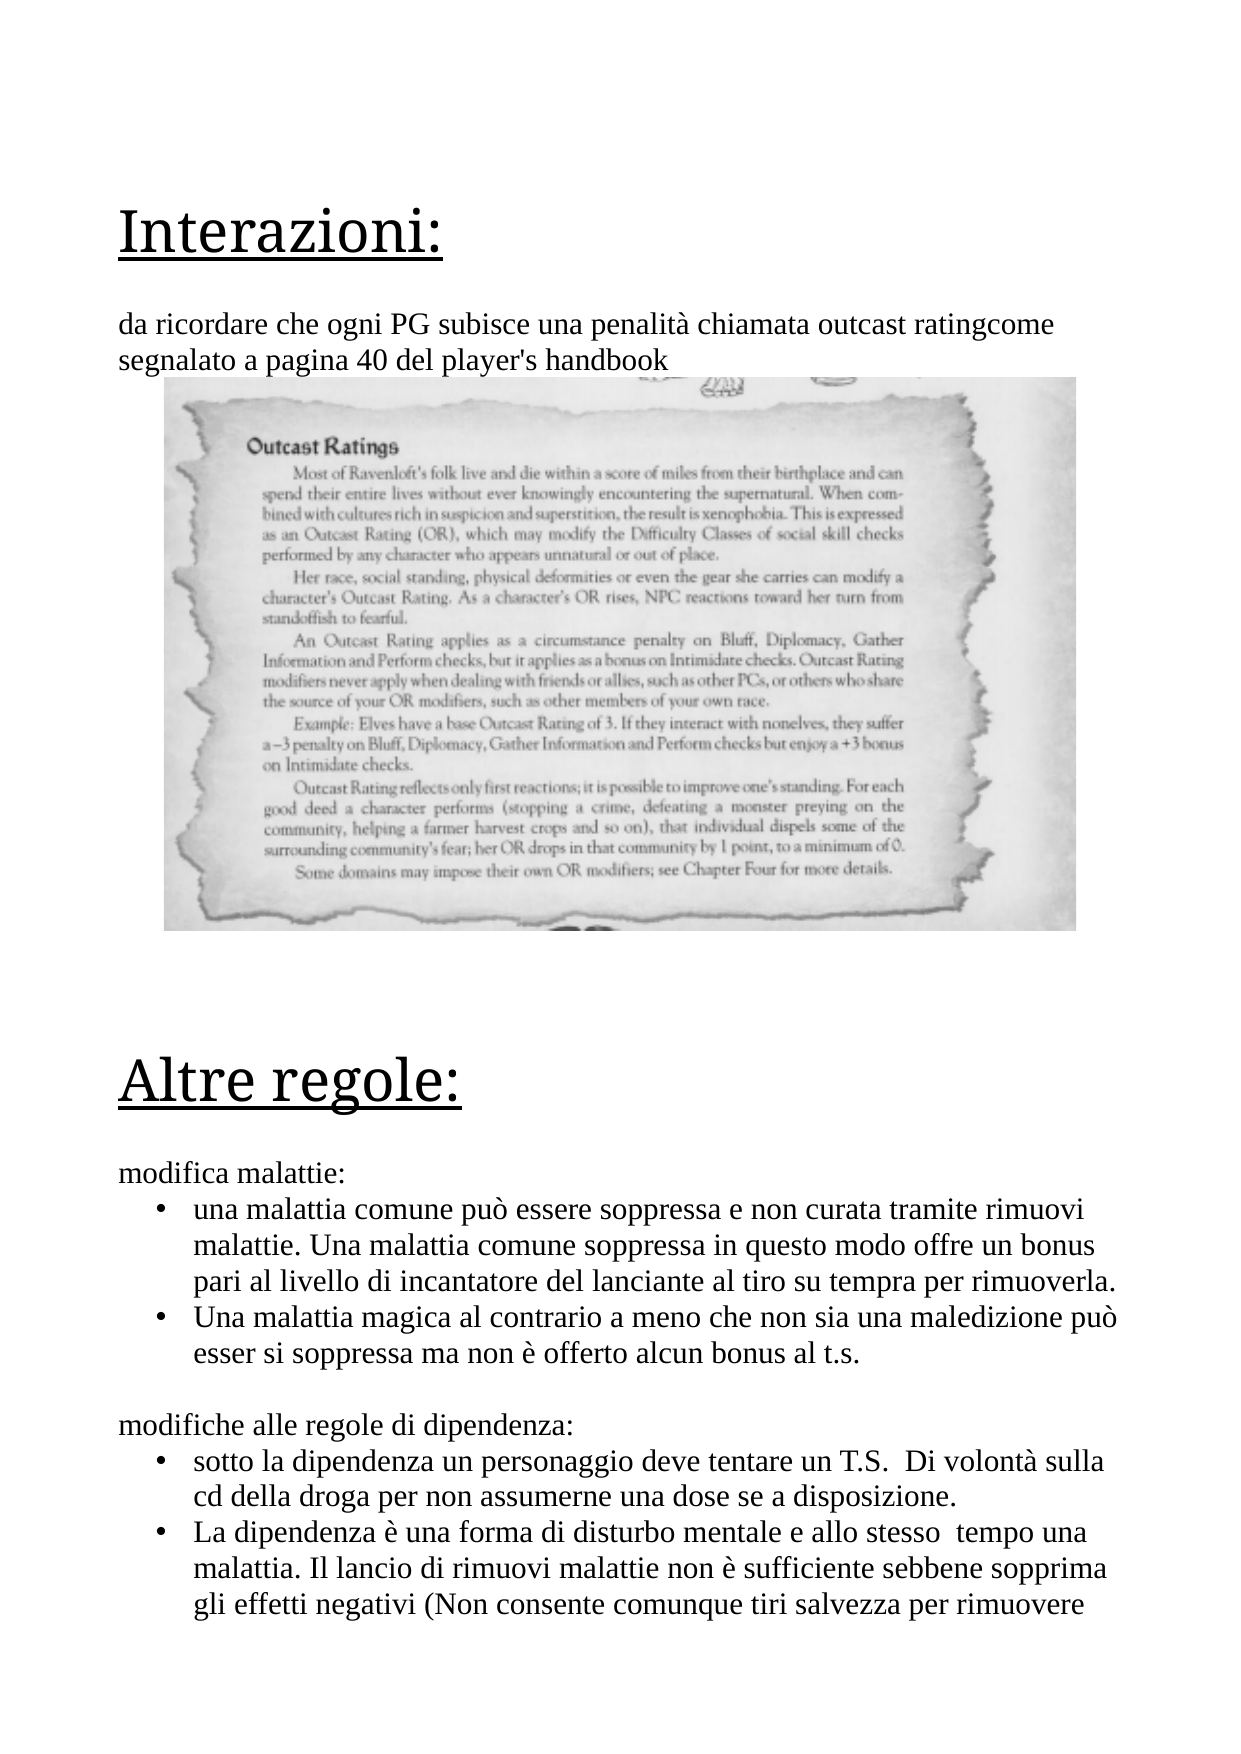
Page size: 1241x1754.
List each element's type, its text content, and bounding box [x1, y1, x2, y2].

list Una malattia magica al contrario a meno che non sia una maledizione può esser si soppressa ma non è offerto alcun bonus al t.s. [156, 1298, 1122, 1370]
text da ricordare che ogni PG subisce una penalità chiamata outcast ratingcome segnalato a pagina 40 del player's handbook [118, 305, 1122, 377]
list sotto la dipendenza un personaggio deve tentare un T.S. Di volontà sulla cd della droga per non assumerne una dose se a disposizione. [156, 1442, 1122, 1514]
picture [163, 377, 1077, 931]
text Altre regole: [118, 1039, 1122, 1118]
list La dipendenza è una forma di disturbo mentale e allo stesso tempo una malattia. Il lancio di rimuovi malattie non è sufficiente sebbene sopprima gli effetti negativi (Non consente comunque tiri salvezza per rimuovere [156, 1514, 1122, 1621]
text modifiche alle regole di dipendenza: [118, 1406, 1122, 1442]
list una malattia comune può essere soppressa e non curata tramite rimuovi malattie. Una malattia comune soppressa in questo modo offre un bonus pari al livello di incantatore del lanciante al tiro su tempra per rimuoverla. [156, 1190, 1122, 1298]
text Interazioni: [118, 190, 1122, 269]
text modifica malattie: [118, 1154, 1122, 1190]
